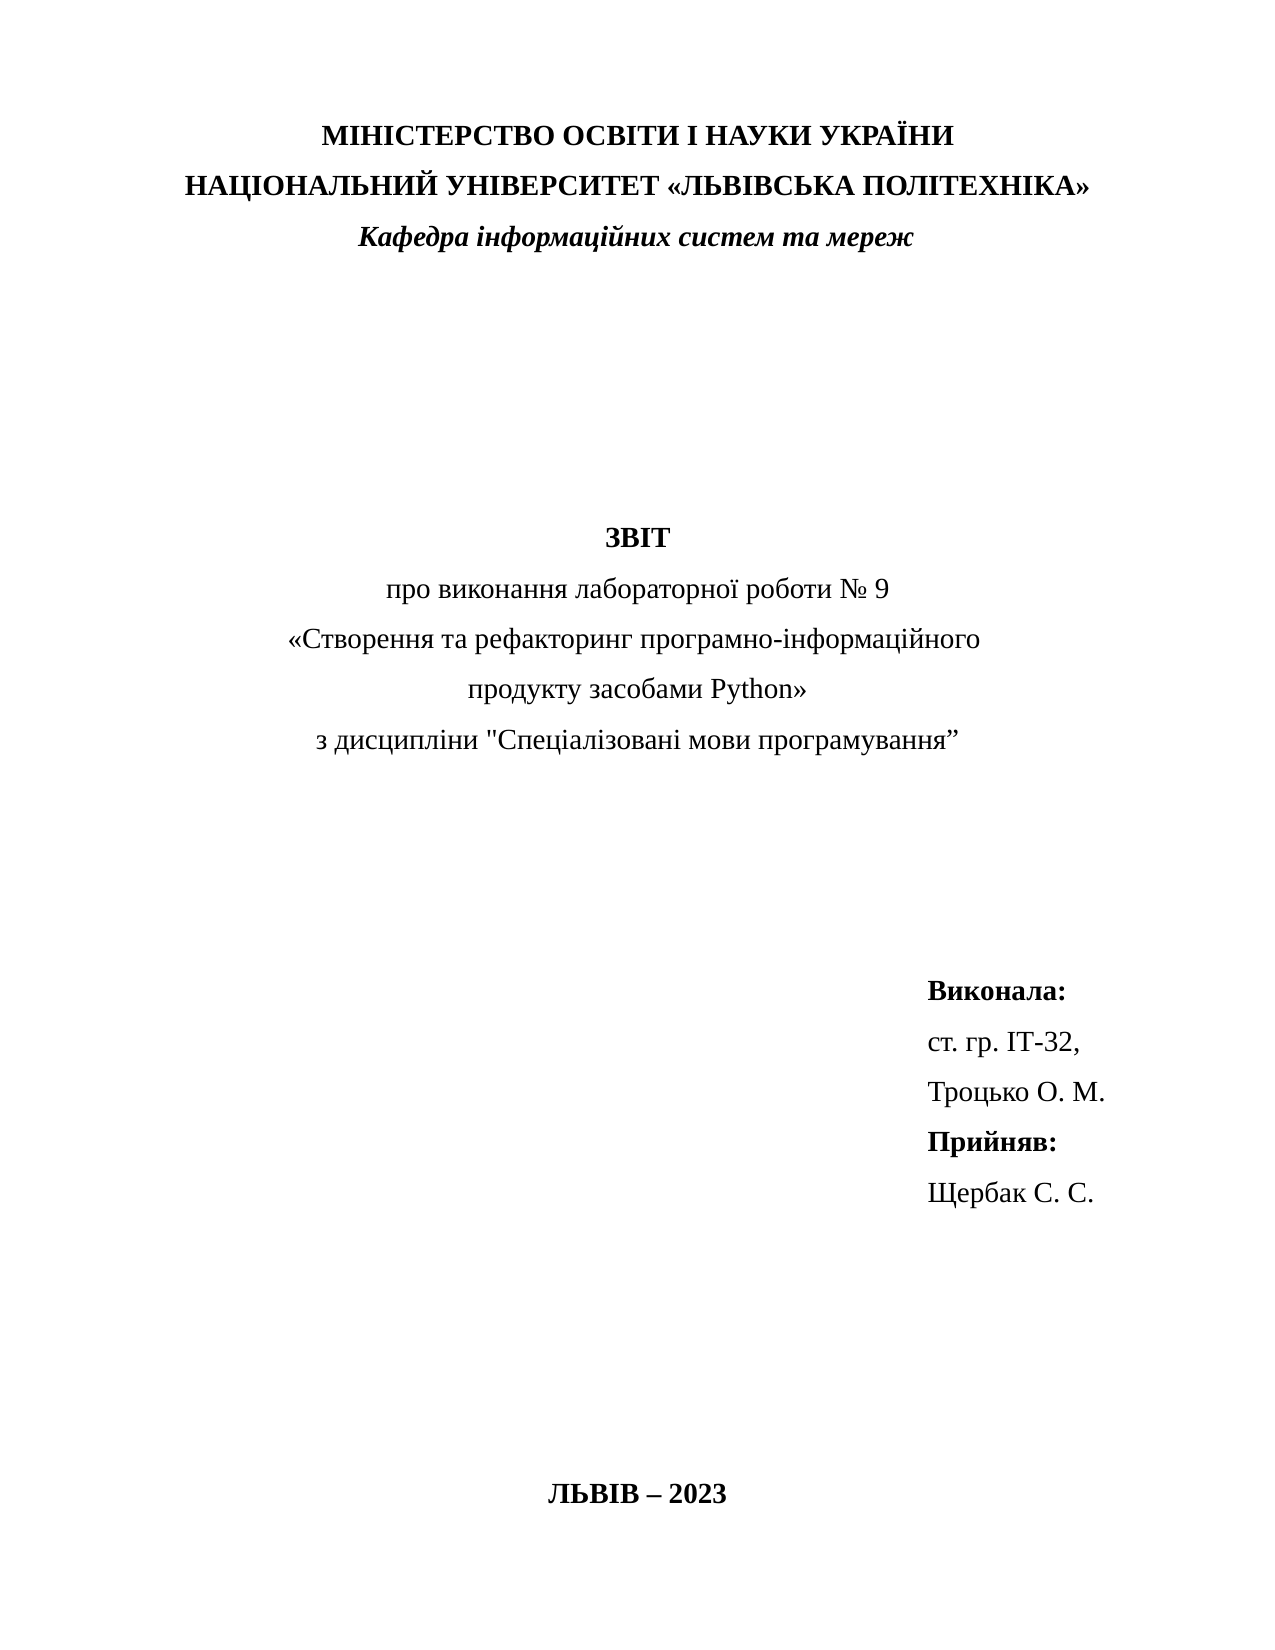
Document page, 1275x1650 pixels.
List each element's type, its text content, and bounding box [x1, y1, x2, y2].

text Виконала: [927, 973, 1157, 1007]
text МІНІСТЕРСТВО ОСВІТИ І НАУКИ УКРАЇНИ НАЦІОНАЛЬНИЙ УНІВЕРСИТЕТ «ЛЬВІВСЬКА ПОЛІТЕХНІКА» Кафедра інформаційних систем та мереж [118, 118, 1157, 252]
text ЗВІТ [118, 521, 1157, 554]
text продукту засобами Python» [118, 672, 1157, 705]
text ст. гр. ІТ-32, Троцько О. М. [927, 1024, 1157, 1108]
text Прийняв: [927, 1124, 1157, 1158]
text Щербак С. С. [927, 1175, 1157, 1208]
text «Створення та рефакторинг програмно-інформаційного [118, 621, 1157, 655]
text ЛЬВІВ – 2023 [118, 1477, 1157, 1510]
text з дисципліни "Спеціалізовані мови програмування” [118, 722, 1157, 806]
text про виконання лабораторної роботи № 9 [118, 571, 1157, 604]
